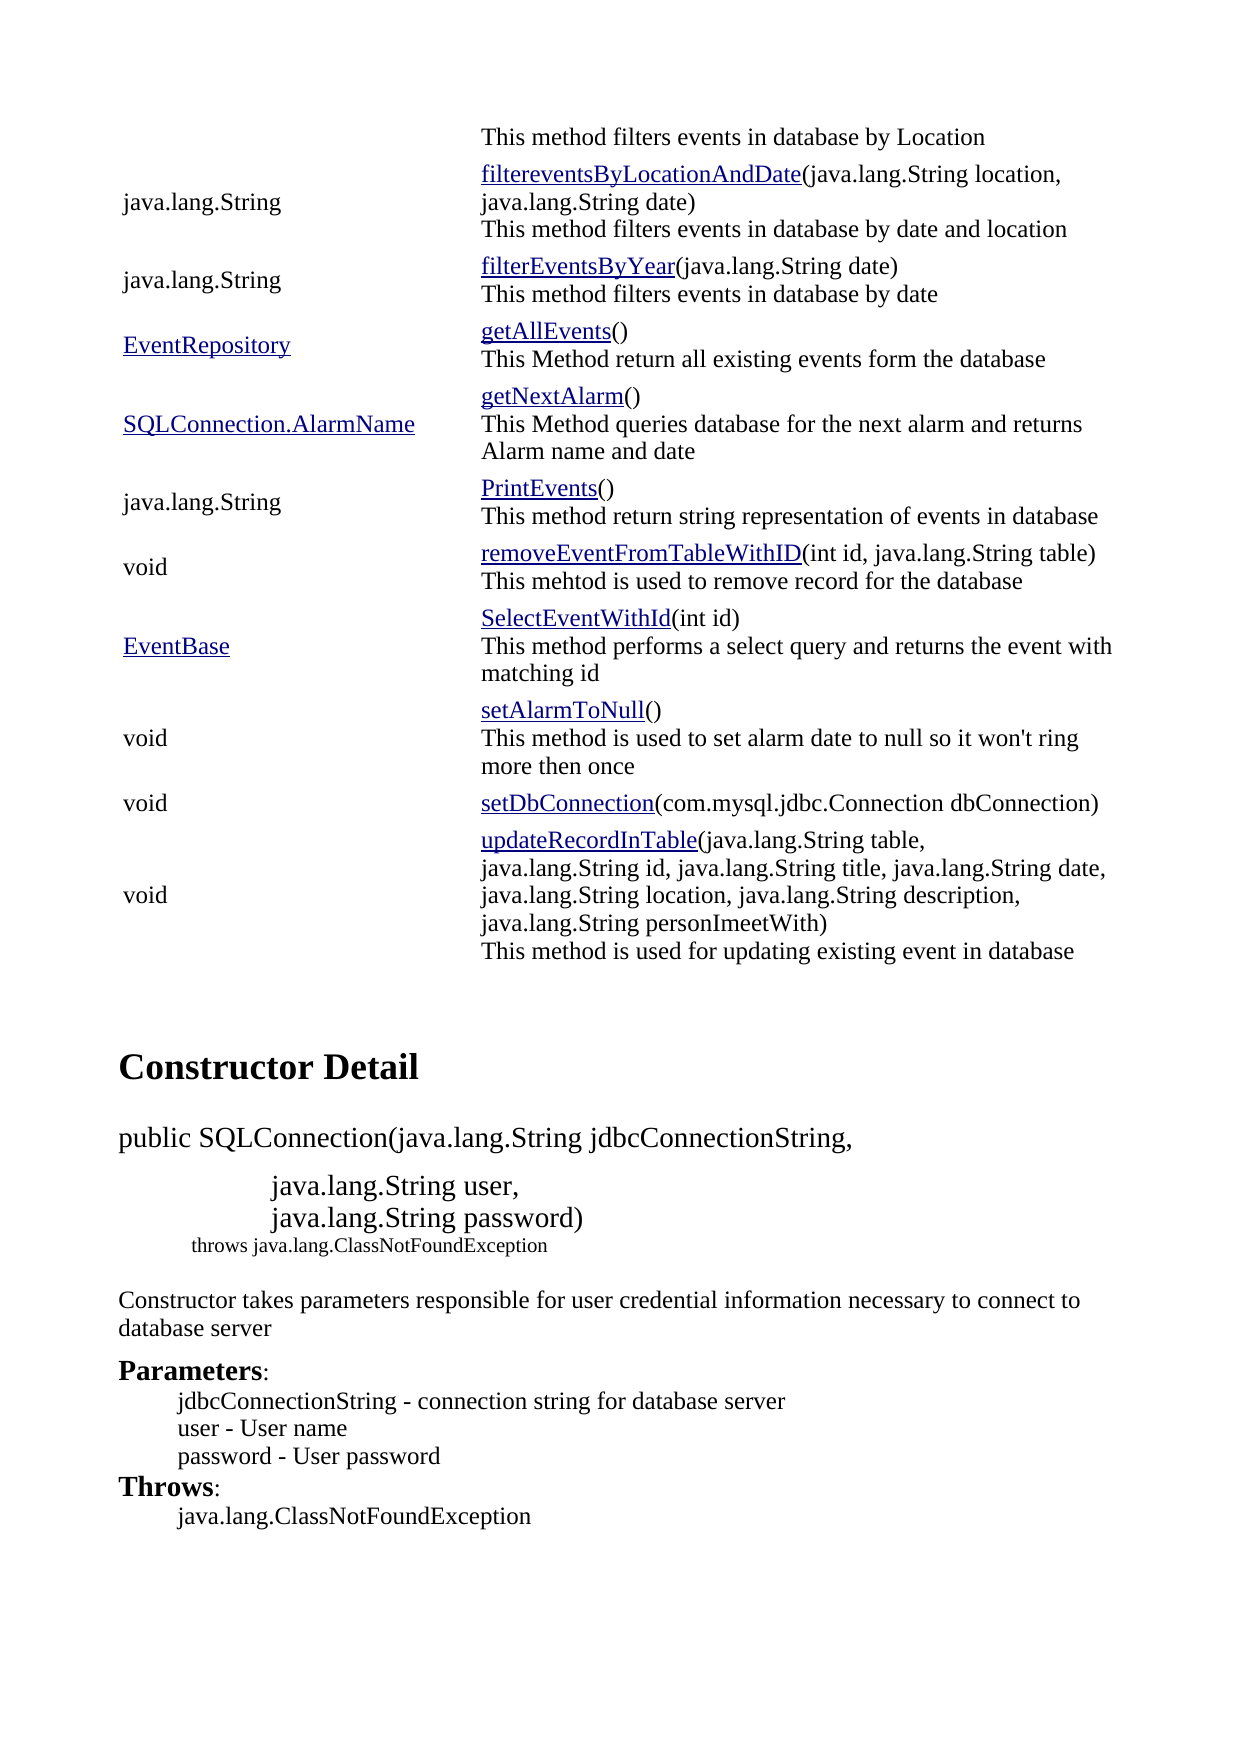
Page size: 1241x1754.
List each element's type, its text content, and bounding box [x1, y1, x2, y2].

table_cell EventRepository [118, 313, 476, 377]
table_cell SelectEventWithId(int id) This method performs a select query and returns the event with matching id [476, 599, 1122, 692]
list password - User password [177, 1442, 1122, 1470]
table_cell updateRecordInTable(java.lang.String table, java.lang.String id, java.lang.String title, java.lang.String date, java.lang.String location, java.lang.String description, java.lang.String personImeetWith) This method is used for updating existing event in database [476, 821, 1122, 969]
subtitle Throws: [118, 1470, 1122, 1502]
table_cell getAllEvents() This Method return all existing events form the database [476, 313, 1122, 377]
subtitle Parameters: [118, 1354, 1122, 1387]
table_cell java.lang.String [118, 155, 476, 248]
table_cell void [118, 784, 476, 821]
table_cell [118, 118, 476, 155]
list java.lang.ClassNotFoundException [177, 1502, 1122, 1530]
list jdbcConnectionString - connection string for database server [177, 1387, 1122, 1414]
text public SQLConnection(java.lang.String jdbcConnectionString, [118, 1121, 1122, 1153]
table_cell setAlarmToNull() This method is used to set alarm date to null so it won't ring more then once [476, 692, 1122, 784]
table_cell setDbConnection(com.mysql.jdbc.Connection dbConnection) [476, 784, 1122, 821]
table_cell java.lang.String [118, 248, 476, 312]
text Constructor takes parameters responsible for user credential information necessary to connect to database server [118, 1287, 1122, 1342]
table_cell filtereventsByLocationAndDate(java.lang.String location, java.lang.String date) This method filters events in database by date and location [476, 155, 1122, 248]
list user - User name [177, 1414, 1122, 1442]
table_cell void [118, 821, 476, 969]
text throws java.lang.ClassNotFoundException [118, 1234, 1122, 1257]
table_cell void [118, 692, 476, 784]
text java.lang.String password) [118, 1202, 1122, 1234]
table_cell void [118, 535, 476, 599]
table_cell This method filters events in database by Location [476, 118, 1122, 155]
table_cell SQLConnection.AlarmName [118, 377, 476, 470]
table_cell java.lang.String [118, 470, 476, 534]
table_cell EventBase [118, 599, 476, 692]
text java.lang.String user, [118, 1169, 1122, 1202]
table_cell getNextAlarm() This Method queries database for the next alarm and returns Alarm name and date [476, 377, 1122, 470]
subtitle Constructor Detail [118, 1046, 1122, 1088]
table_cell removeEventFromTableWithID(int id, java.lang.String table) This mehtod is used to remove record for the database [476, 535, 1122, 599]
table_cell PrintEvents() This method return string representation of events in database [476, 470, 1122, 534]
table_cell filterEventsByYear(java.lang.String date) This method filters events in database by date [476, 248, 1122, 312]
